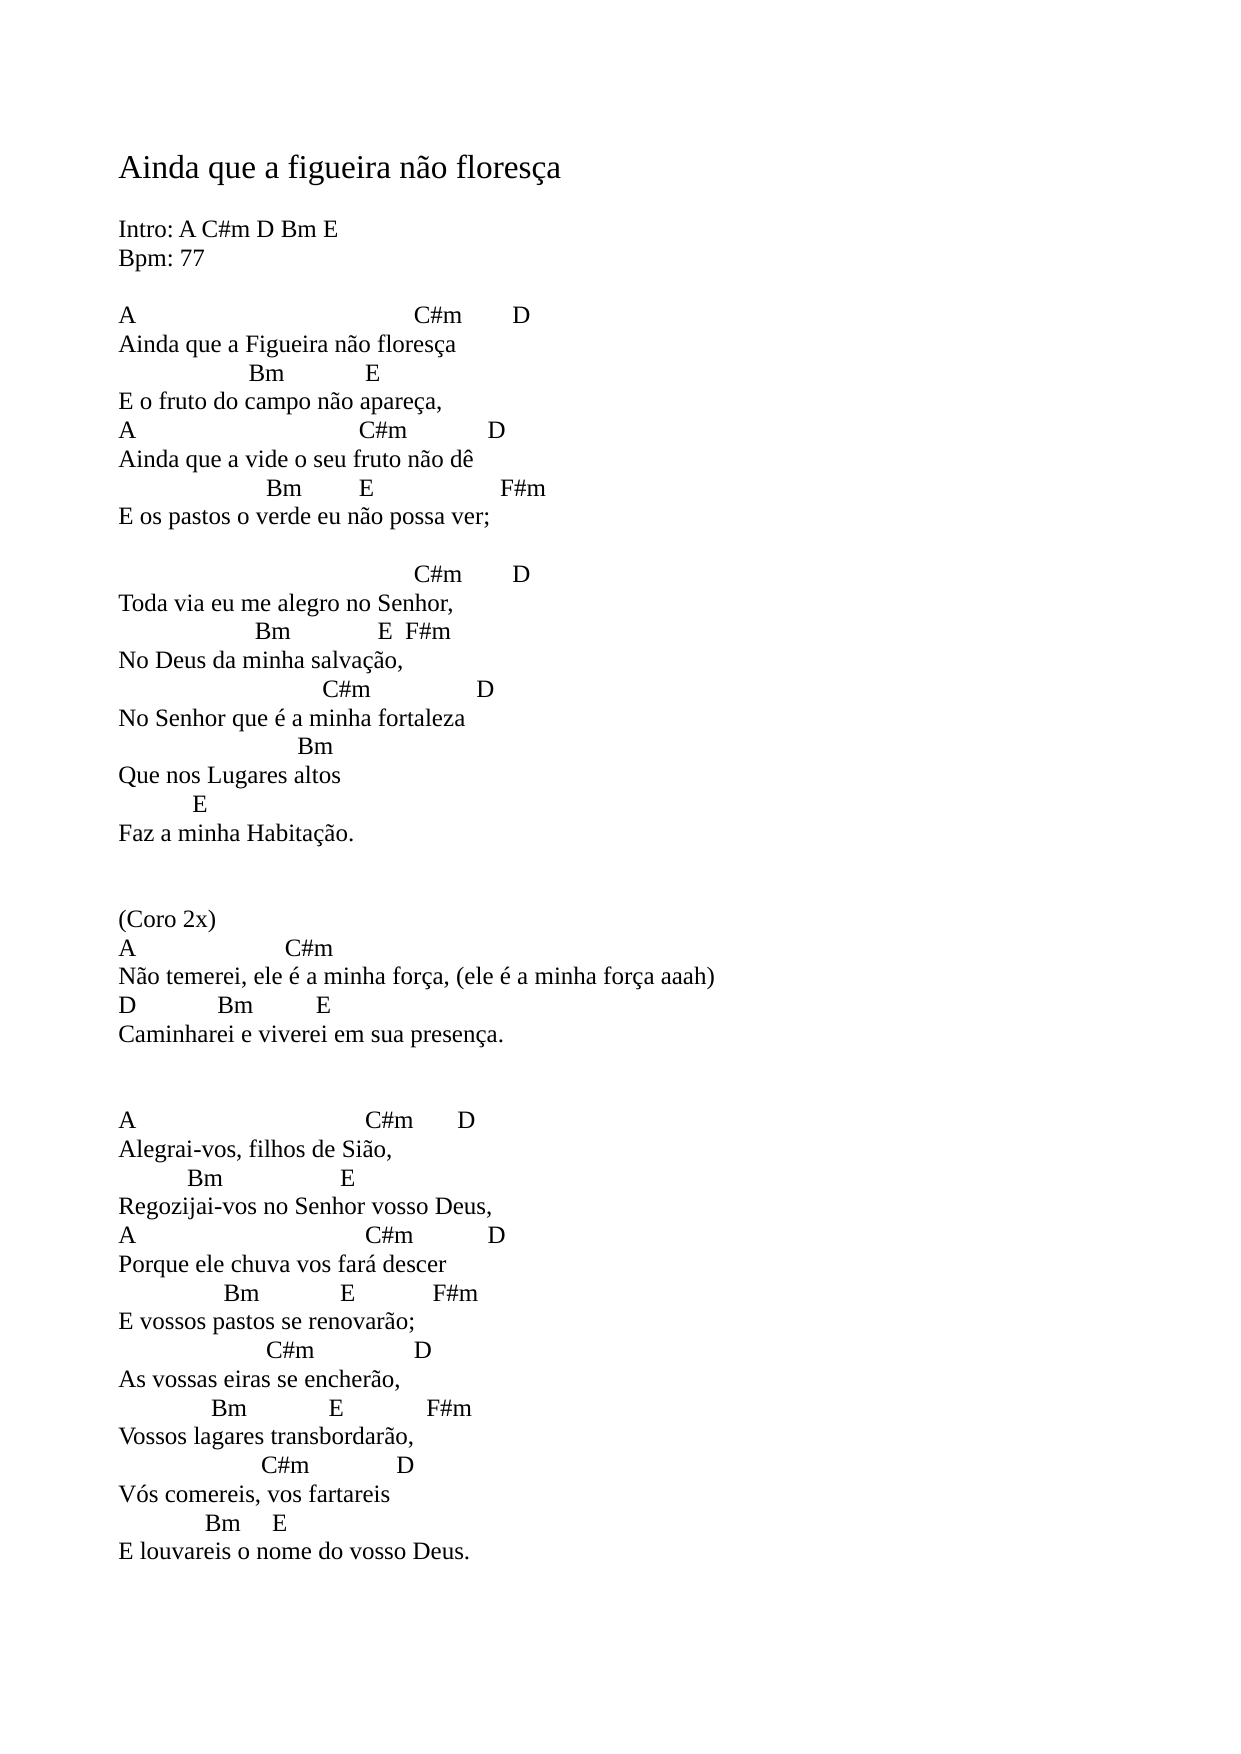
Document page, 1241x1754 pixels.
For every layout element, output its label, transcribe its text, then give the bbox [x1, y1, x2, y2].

text Que nos Lugares altos [118, 760, 1122, 789]
text Ainda que a vide o seu fruto não dê [118, 444, 1122, 473]
text Porque ele chuva vos fará descer [118, 1249, 1122, 1278]
text Faz a minha Habitação. [118, 818, 1122, 846]
text E [118, 789, 1122, 818]
text Ainda que a Figueira não floresça [118, 329, 1122, 358]
text Regozijai-vos no Senhor vosso Deus, [118, 1191, 1122, 1220]
text Caminharei e viverei em sua presença. [118, 1019, 1122, 1048]
text Alegrai-vos, filhos de Sião, [118, 1134, 1122, 1163]
text (Coro 2x) [118, 904, 1122, 933]
text Bm E F#m [118, 473, 1122, 501]
text Bm E F#m [118, 616, 1122, 645]
text Bm E F#m [118, 1278, 1122, 1306]
text Não temerei, ele é a minha força, (ele é a minha força aaah) [118, 961, 1122, 990]
text No Deus da minha salvação, [118, 645, 1122, 674]
text D Bm E [118, 990, 1122, 1019]
text Bm E [118, 1508, 1122, 1536]
text C#m D [118, 559, 1122, 588]
text Bm [118, 731, 1122, 760]
text Bm E F#m [118, 1393, 1122, 1421]
text A C#m [118, 933, 1122, 961]
text E vossos pastos se renovarão; [118, 1306, 1122, 1335]
text Bm E [118, 1163, 1122, 1191]
text E louvareis o nome do vosso Deus. [118, 1536, 1122, 1565]
text As vossas eiras se encherão, [118, 1364, 1122, 1393]
text Bpm: 77 [118, 243, 1122, 271]
text Vós comereis, vos fartareis [118, 1479, 1122, 1508]
text Vossos lagares transbordarão, [118, 1421, 1122, 1450]
text A C#m D [118, 415, 1122, 444]
text C#m D [118, 1335, 1122, 1364]
text Ainda que a figueira não floresça [118, 147, 1122, 185]
text E o fruto do campo não apareça, [118, 386, 1122, 415]
text Toda via eu me alegro no Senhor, [118, 588, 1122, 616]
text No Senhor que é a minha fortaleza [118, 703, 1122, 731]
text A C#m D [118, 1220, 1122, 1249]
text Bm E [118, 358, 1122, 386]
text A C#m D [118, 1105, 1122, 1134]
text E os pastos o verde eu não possa ver; [118, 501, 1122, 530]
text Intro: A C#m D Bm E [118, 214, 1122, 243]
text A C#m D [118, 300, 1122, 329]
text C#m D [118, 674, 1122, 703]
text C#m D [118, 1450, 1122, 1479]
